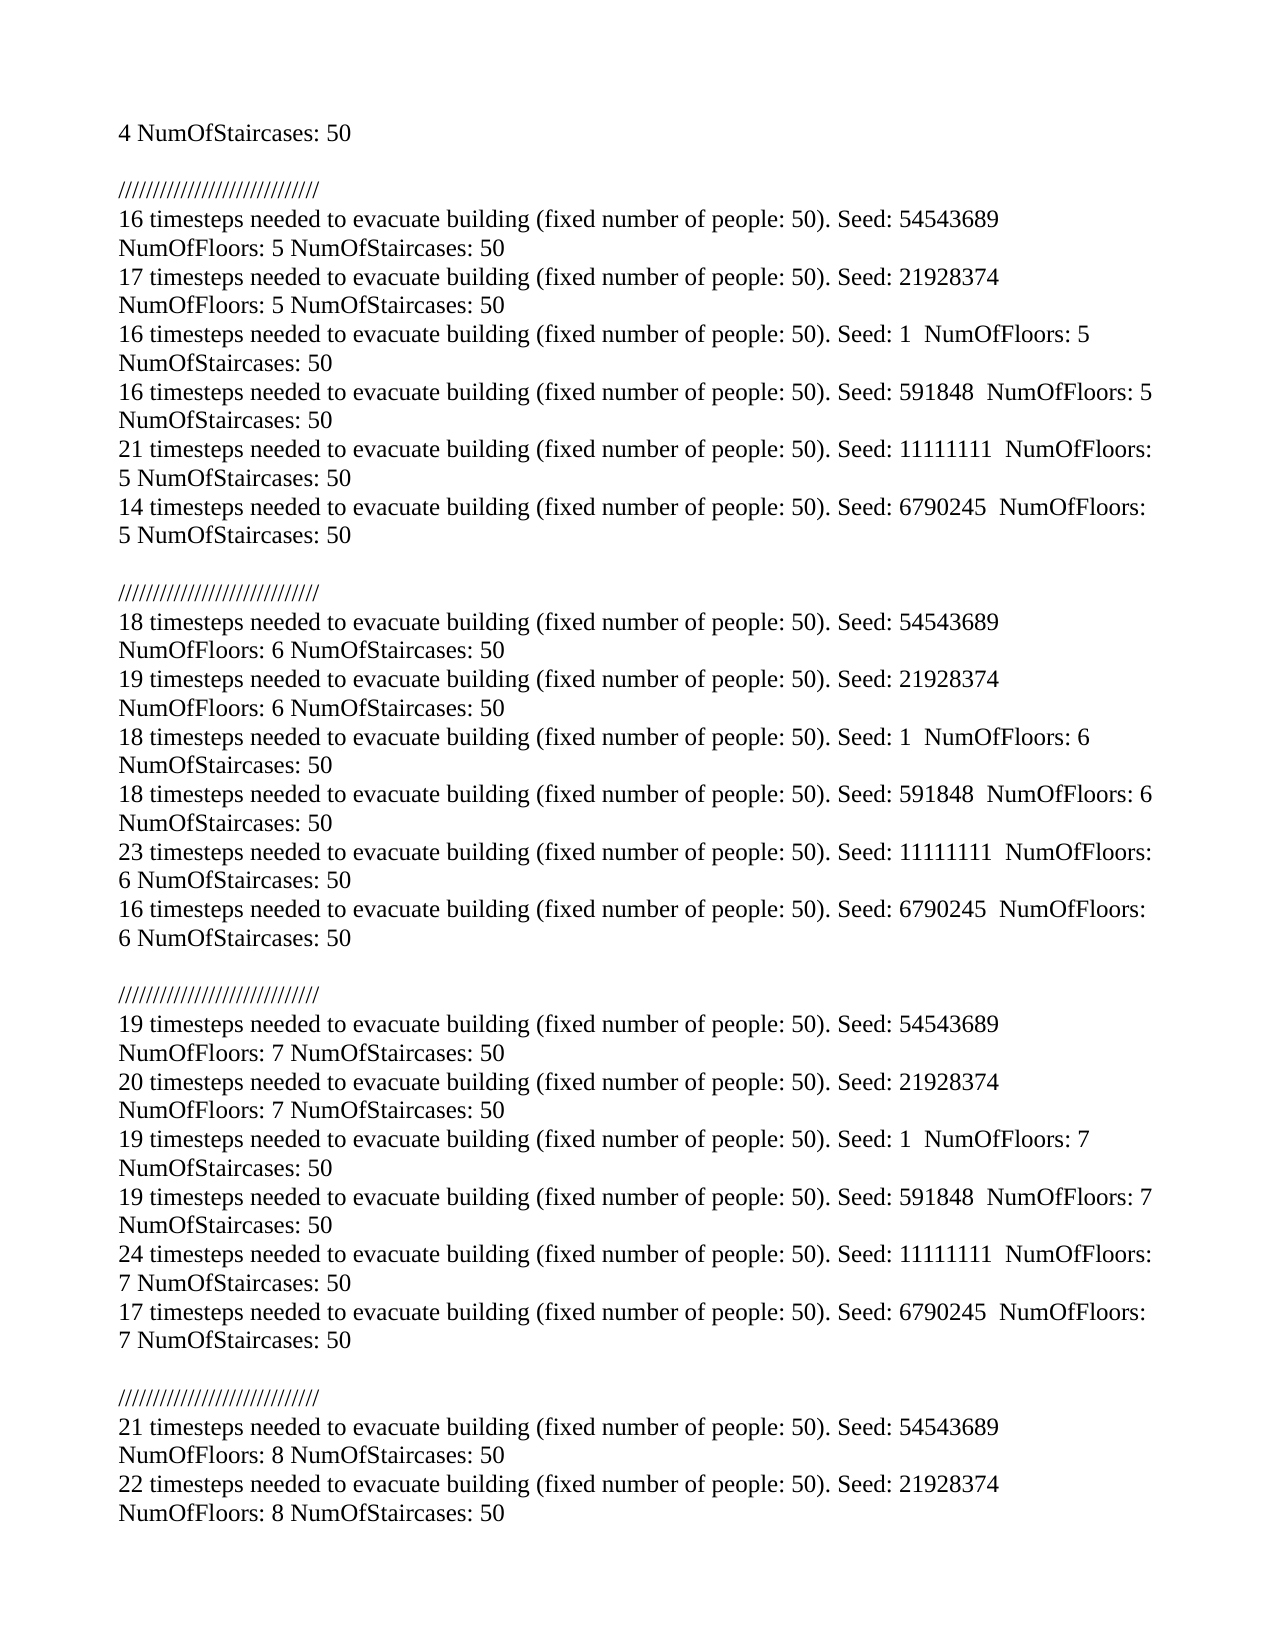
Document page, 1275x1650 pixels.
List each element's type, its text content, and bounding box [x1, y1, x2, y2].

text 16 timesteps needed to evacuate building (fixed number of people: 50). Seed: 591848 NumOfFloors: 5 NumOfStaircases: 50 [118, 377, 1157, 434]
text ///////////////////////////// [118, 1383, 1157, 1412]
text 19 timesteps needed to evacuate building (fixed number of people: 50). Seed: 591848 NumOfFloors: 7 NumOfStaircases: 50 [118, 1182, 1157, 1239]
text 18 timesteps needed to evacuate building (fixed number of people: 50). Seed: 54543689 NumOfFloors: 6 NumOfStaircases: 50 [118, 607, 1157, 664]
text 21 timesteps needed to evacuate building (fixed number of people: 50). Seed: 54543689 NumOfFloors: 8 NumOfStaircases: 50 [118, 1412, 1157, 1469]
text ///////////////////////////// [118, 578, 1157, 607]
text ///////////////////////////// [118, 176, 1157, 204]
text 23 timesteps needed to evacuate building (fixed number of people: 50). Seed: 11111111 NumOfFloors: 6 NumOfStaircases: 50 [118, 837, 1157, 894]
text 4 NumOfStaircases: 50 [118, 118, 1157, 147]
text 19 timesteps needed to evacuate building (fixed number of people: 50). Seed: 21928374 NumOfFloors: 6 NumOfStaircases: 50 [118, 664, 1157, 722]
text ///////////////////////////// [118, 981, 1157, 1009]
text 14 timesteps needed to evacuate building (fixed number of people: 50). Seed: 6790245 NumOfFloors: 5 NumOfStaircases: 50 [118, 492, 1157, 549]
text 19 timesteps needed to evacuate building (fixed number of people: 50). Seed: 54543689 NumOfFloors: 7 NumOfStaircases: 50 [118, 1009, 1157, 1067]
text 21 timesteps needed to evacuate building (fixed number of people: 50). Seed: 11111111 NumOfFloors: 5 NumOfStaircases: 50 [118, 434, 1157, 492]
text 16 timesteps needed to evacuate building (fixed number of people: 50). Seed: 54543689 NumOfFloors: 5 NumOfStaircases: 50 [118, 204, 1157, 262]
text 16 timesteps needed to evacuate building (fixed number of people: 50). Seed: 1 NumOfFloors: 5 NumOfStaircases: 50 [118, 319, 1157, 377]
text 22 timesteps needed to evacuate building (fixed number of people: 50). Seed: 21928374 NumOfFloors: 8 NumOfStaircases: 50 [118, 1469, 1157, 1527]
text 20 timesteps needed to evacuate building (fixed number of people: 50). Seed: 21928374 NumOfFloors: 7 NumOfStaircases: 50 [118, 1067, 1157, 1124]
text 24 timesteps needed to evacuate building (fixed number of people: 50). Seed: 11111111 NumOfFloors: 7 NumOfStaircases: 50 [118, 1239, 1157, 1297]
text 16 timesteps needed to evacuate building (fixed number of people: 50). Seed: 6790245 NumOfFloors: 6 NumOfStaircases: 50 [118, 894, 1157, 952]
text 18 timesteps needed to evacuate building (fixed number of people: 50). Seed: 591848 NumOfFloors: 6 NumOfStaircases: 50 [118, 779, 1157, 837]
text 19 timesteps needed to evacuate building (fixed number of people: 50). Seed: 1 NumOfFloors: 7 NumOfStaircases: 50 [118, 1124, 1157, 1182]
text 17 timesteps needed to evacuate building (fixed number of people: 50). Seed: 6790245 NumOfFloors: 7 NumOfStaircases: 50 [118, 1297, 1157, 1354]
text 17 timesteps needed to evacuate building (fixed number of people: 50). Seed: 21928374 NumOfFloors: 5 NumOfStaircases: 50 [118, 262, 1157, 319]
text 18 timesteps needed to evacuate building (fixed number of people: 50). Seed: 1 NumOfFloors: 6 NumOfStaircases: 50 [118, 722, 1157, 779]
